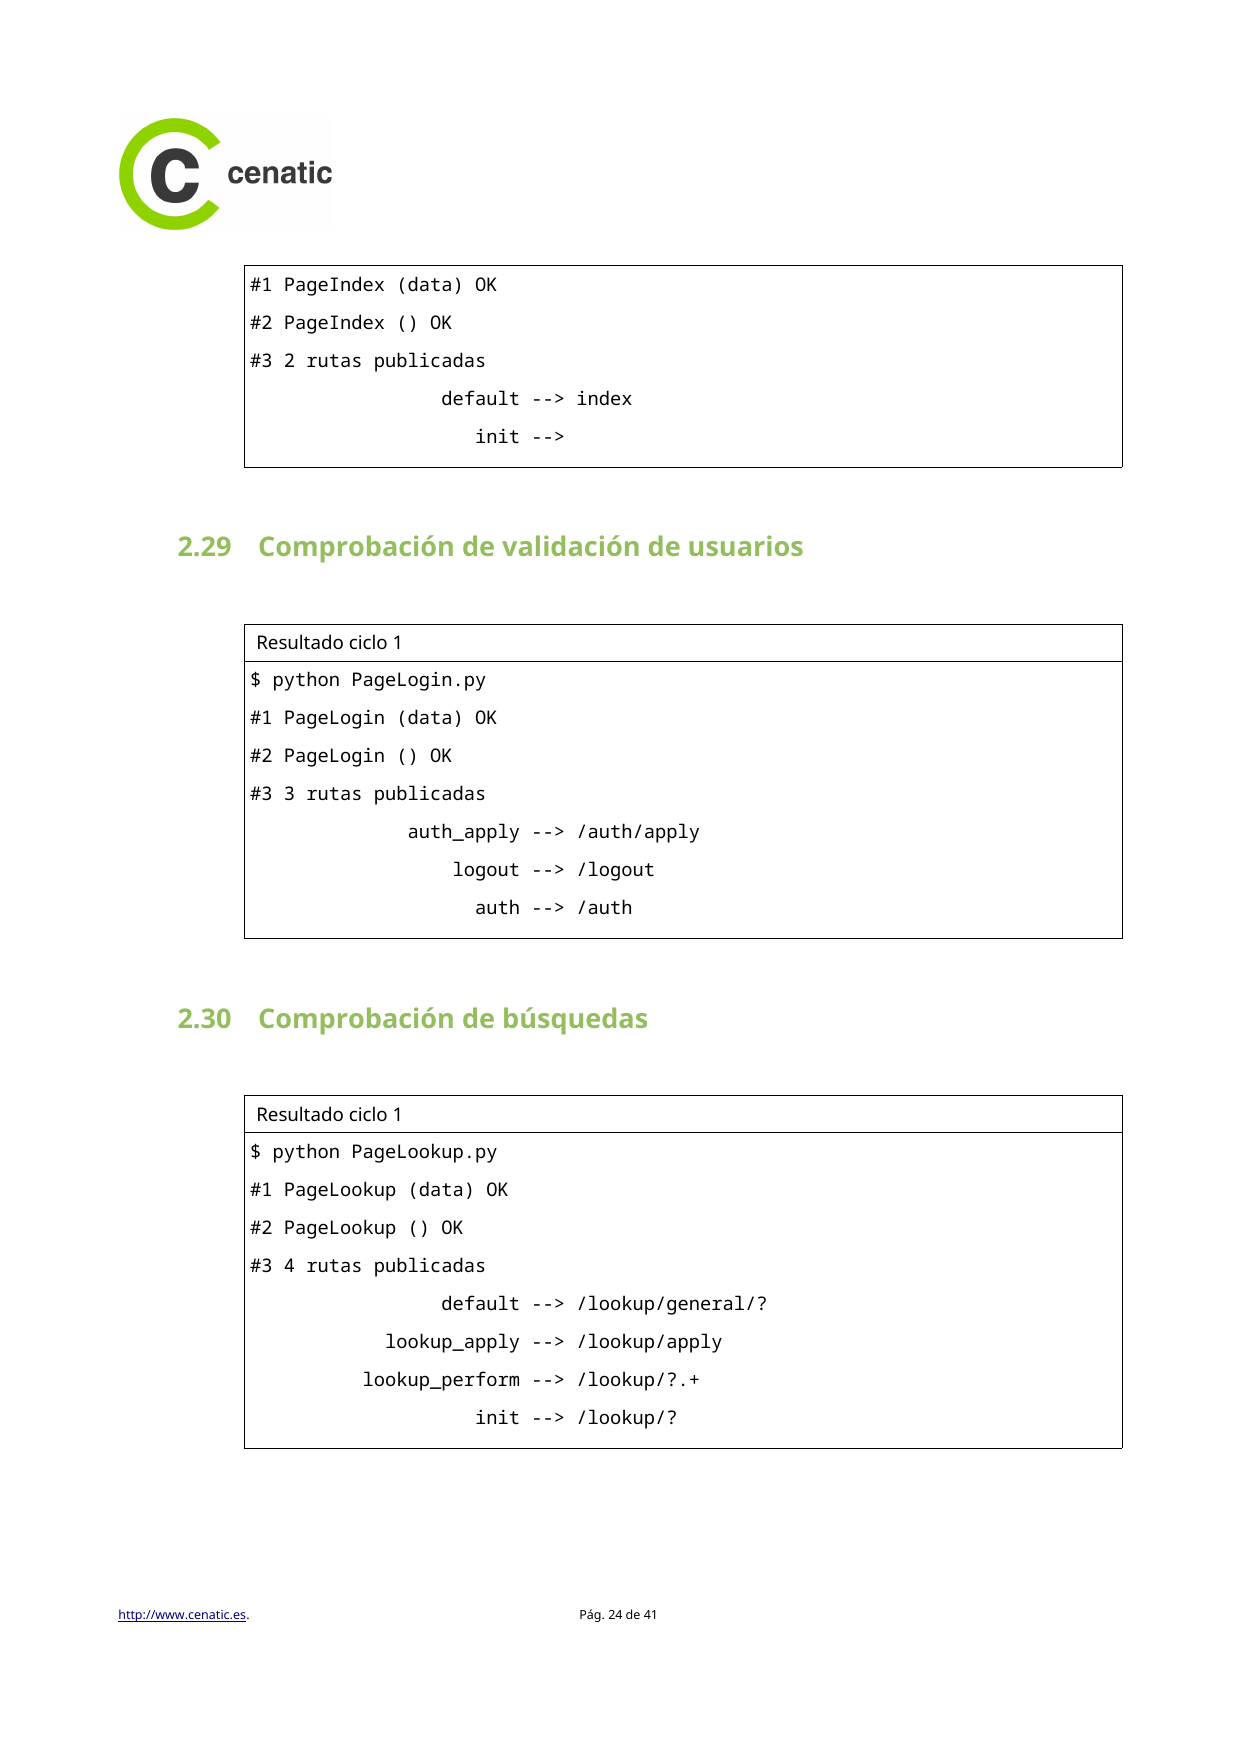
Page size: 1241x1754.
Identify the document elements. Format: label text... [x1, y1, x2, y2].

subtitle Comprobación de validación de usuarios [118, 528, 1122, 564]
table_header Resultado ciclo 1 [245, 1096, 1122, 1132]
subtitle Comprobación de búsquedas [118, 999, 1122, 1036]
table_cell $ python PageLogin.py #1 PageLogin (data) OK #2 PageLogin () OK #3 3 rutas publicadas auth_apply --> /auth/apply logout --> /logout auth --> /auth [245, 662, 1122, 938]
table_header Resultado ciclo 1 [245, 625, 1122, 661]
table_cell $ python PageLookup.py #1 PageLookup (data) OK #2 PageLookup () OK #3 4 rutas publicadas default --> /lookup/general/? lookup_apply --> /lookup/apply lookup_perform --> /lookup/?.+ init --> /lookup/? [245, 1133, 1122, 1448]
table_cell #1 PageIndex (data) OK #2 PageIndex () OK #3 2 rutas publicadas default --> index init --> [245, 266, 1122, 467]
picture [119, 118, 332, 230]
